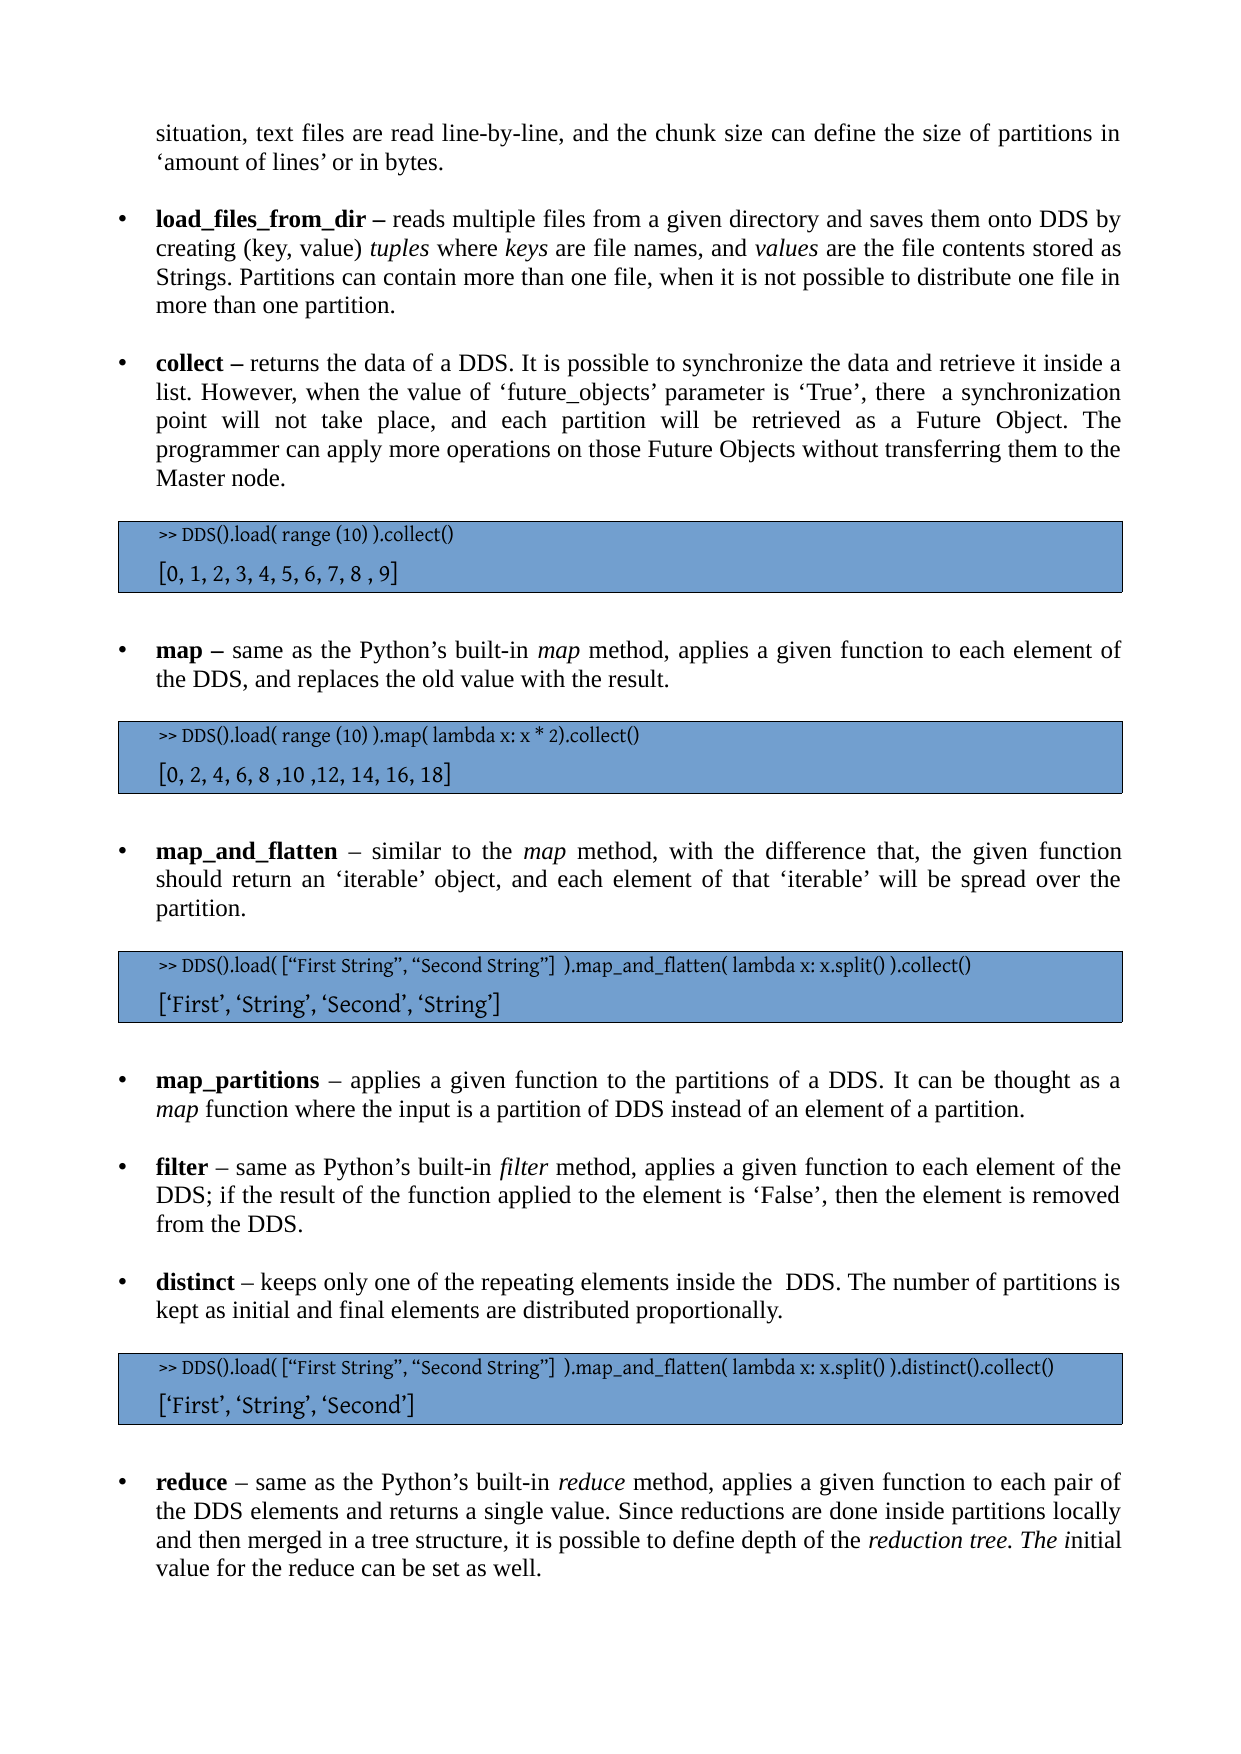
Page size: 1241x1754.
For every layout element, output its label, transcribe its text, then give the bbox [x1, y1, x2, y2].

list load_files_from_dir – reads multiple files from a given directory and saves them onto DDS by creating (key, value) tuples where keys are file names, and values are the file contents stored as Strings. Partitions can contain more than one file, when it is not possible to distribute one file in more than one partition. [118, 204, 1122, 319]
list situation, text files are read line-by-line, and the chunk size can define the size of partitions in ‘amount of lines’ or in bytes. [118, 118, 1122, 176]
list >> DDS().load( range (10) ).map( lambda x: x * 2).collect() [119, 722, 1122, 748]
list map_and_flatten – similar to the map method, with the difference that, the given function should return an ‘iterable’ object, and each element of that ‘iterable’ will be spread over the partition. [118, 836, 1122, 922]
list distinct – keeps only one of the repeating elements inside the DDS. The number of partitions is kept as initial and final elements are distributed proportionally. [118, 1267, 1122, 1324]
list [0, 2, 4, 6, 8 ,10 ,12, 14, 16, 18] [119, 758, 1122, 793]
list collect – returns the data of a DDS. It is possible to synchronize the data and retrieve it inside a list. However, when the value of ‘future_objects’ parameter is ‘True’, there a synchronization point will not take place, and each partition will be retrieved as a Future Object. The programmer can apply more operations on those Future Objects without transferring them to the Master node. [118, 348, 1122, 492]
list [0, 1, 2, 3, 4, 5, 6, 7, 8 , 9] [119, 557, 1122, 592]
list >> DDS().load( [“First String”, “Second String”] ).map_and_flatten( lambda x: x.split() ).distinct().collect() [119, 1354, 1122, 1380]
list >> DDS().load( range (10) ).collect() [119, 522, 1122, 548]
list map – same as the Python’s built-in map method, applies a given function to each element of the DDS, and replaces the old value with the result. [118, 635, 1122, 693]
list >> DDS().load( [“First String”, “Second String”] ).map_and_flatten( lambda x: x.split() ).collect() [119, 952, 1122, 978]
list filter – same as Python’s built-in filter method, applies a given function to each element of the DDS; if the result of the function applied to the element is ‘False’, then the element is removed from the DDS. [118, 1152, 1122, 1238]
list reduce – same as the Python’s built-in reduce method, applies a given function to each pair of the DDS elements and returns a single value. Since reductions are done inside partitions locally and then merged in a tree structure, it is possible to define depth of the reduction tree. The initial value for the reduce can be set as well. [118, 1467, 1122, 1582]
list [‘First’, ‘String’, ‘Second’, ‘String’] [119, 987, 1122, 1022]
list [‘First’, ‘String’, ‘Second’] [119, 1389, 1122, 1424]
list map_partitions – applies a given function to the partitions of a DDS. It can be thought as a map function where the input is a partition of DDS instead of an element of a partition. [118, 1065, 1122, 1123]
